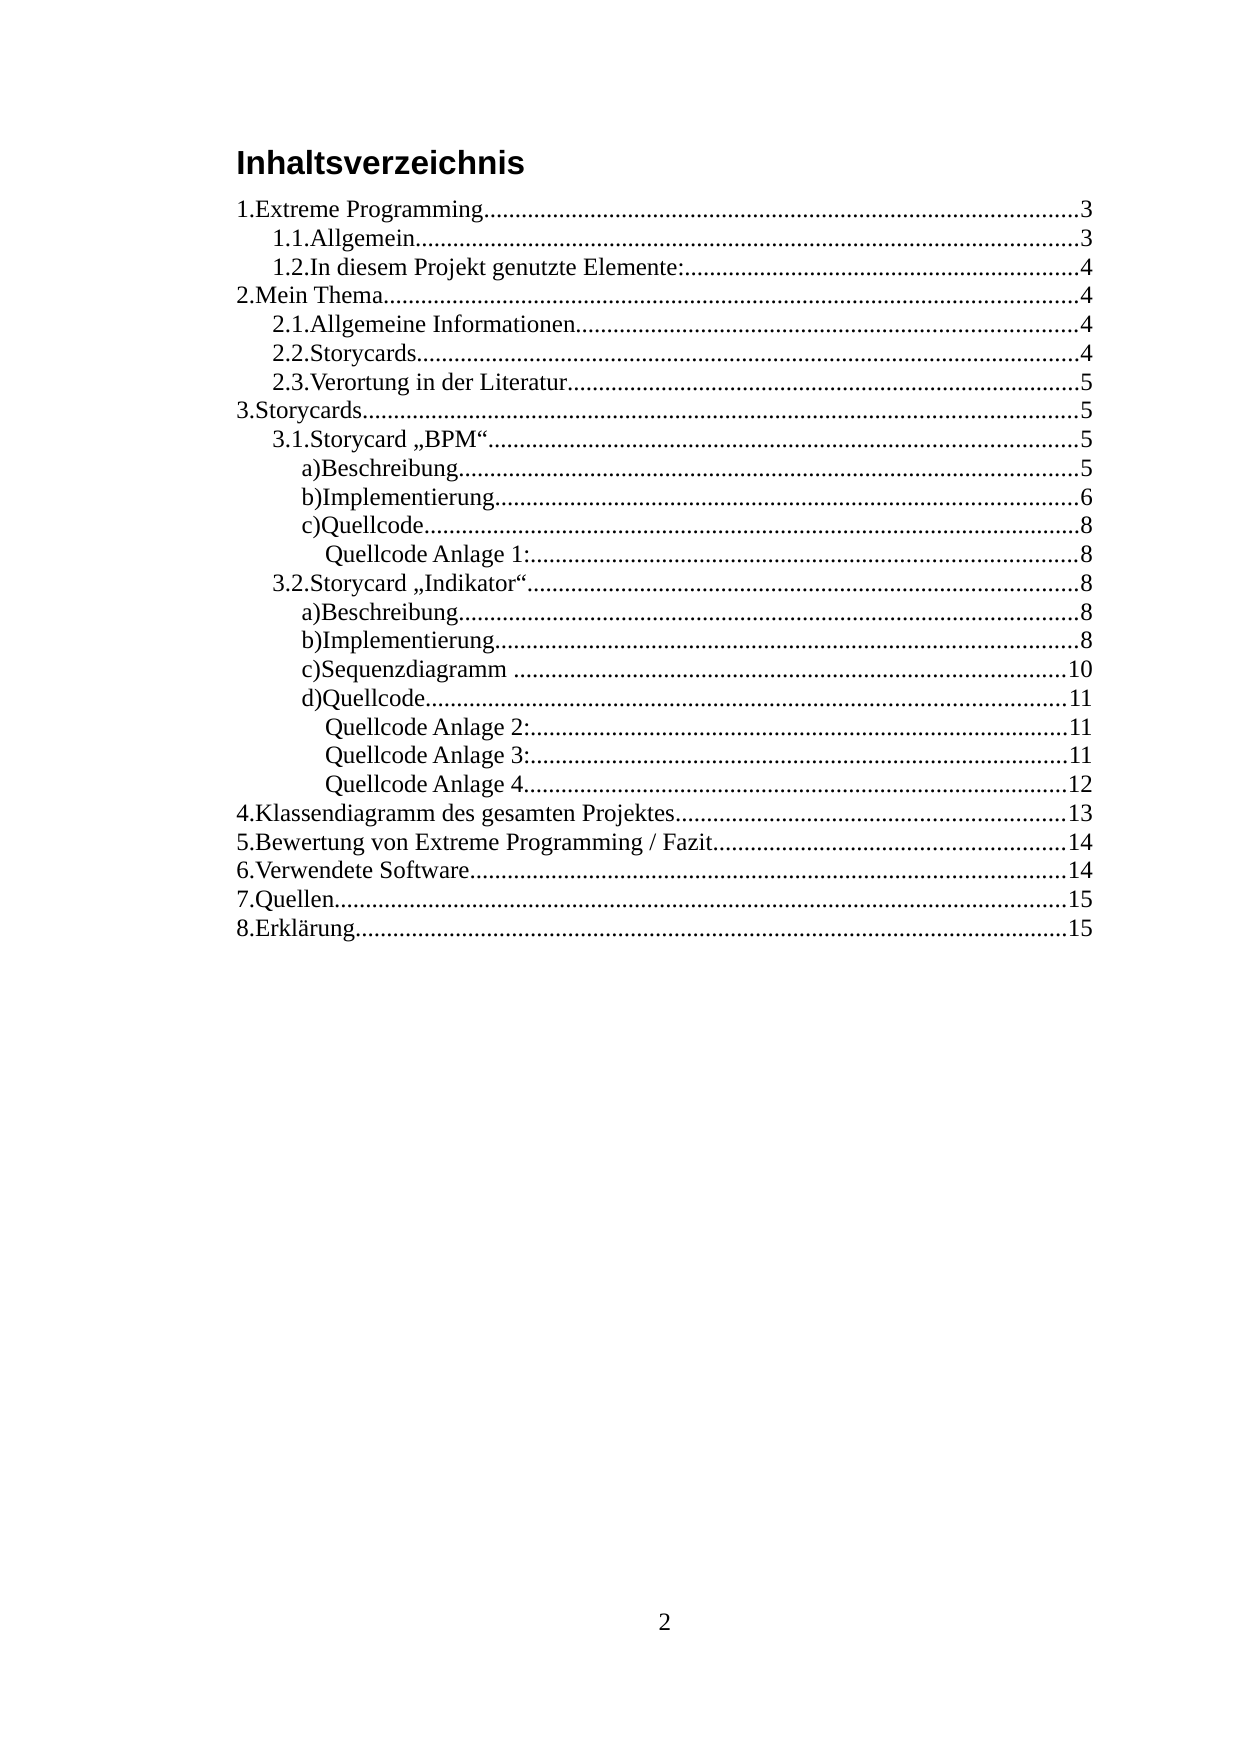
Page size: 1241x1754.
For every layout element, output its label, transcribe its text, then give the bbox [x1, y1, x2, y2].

text Quellcode Anlage 1: 8 [325, 539, 1093, 568]
text a)Beschreibung 5 [295, 453, 1093, 482]
text 3.Storycards 5 [236, 395, 1093, 424]
text 1.Extreme Programming 3 [236, 194, 1093, 223]
text a)Beschreibung 8 [295, 597, 1093, 625]
text 2.3.Verortung in der Literatur 5 [266, 367, 1093, 395]
text 7.Quellen 15 [236, 884, 1093, 913]
text c)Sequenzdiagramm 10 [295, 654, 1093, 683]
text Quellcode Anlage 2: 11 [325, 712, 1093, 740]
text Quellcode Anlage 3: 11 [325, 740, 1093, 769]
text 3.1.Storycard „BPM“ 5 [266, 424, 1093, 453]
text 4.Klassendiagramm des gesamten Projektes 13 [236, 798, 1093, 827]
subtitle Inhaltsverzeichnis [236, 143, 1093, 182]
text 6.Verwendete Software 14 [236, 855, 1093, 884]
text 8.Erklärung 15 [236, 913, 1093, 942]
text 2.1.Allgemeine Informationen 4 [266, 309, 1093, 338]
text b)Implementierung 6 [295, 482, 1093, 510]
text 2.2.Storycards 4 [266, 338, 1093, 367]
text 2.Mein Thema 4 [236, 280, 1093, 309]
text b)Implementierung 8 [295, 625, 1093, 654]
text 5.Bewertung von Extreme Programming / Fazit 14 [236, 827, 1093, 855]
text c)Quellcode 8 [295, 510, 1093, 539]
text 1.2.In diesem Projekt genutzte Elemente: 4 [266, 252, 1093, 280]
text Quellcode Anlage 4 12 [325, 769, 1093, 798]
text 1.1.Allgemein 3 [266, 223, 1093, 252]
text d)Quellcode 11 [295, 683, 1093, 712]
text 3.2.Storycard „Indikator“ 8 [266, 568, 1093, 597]
